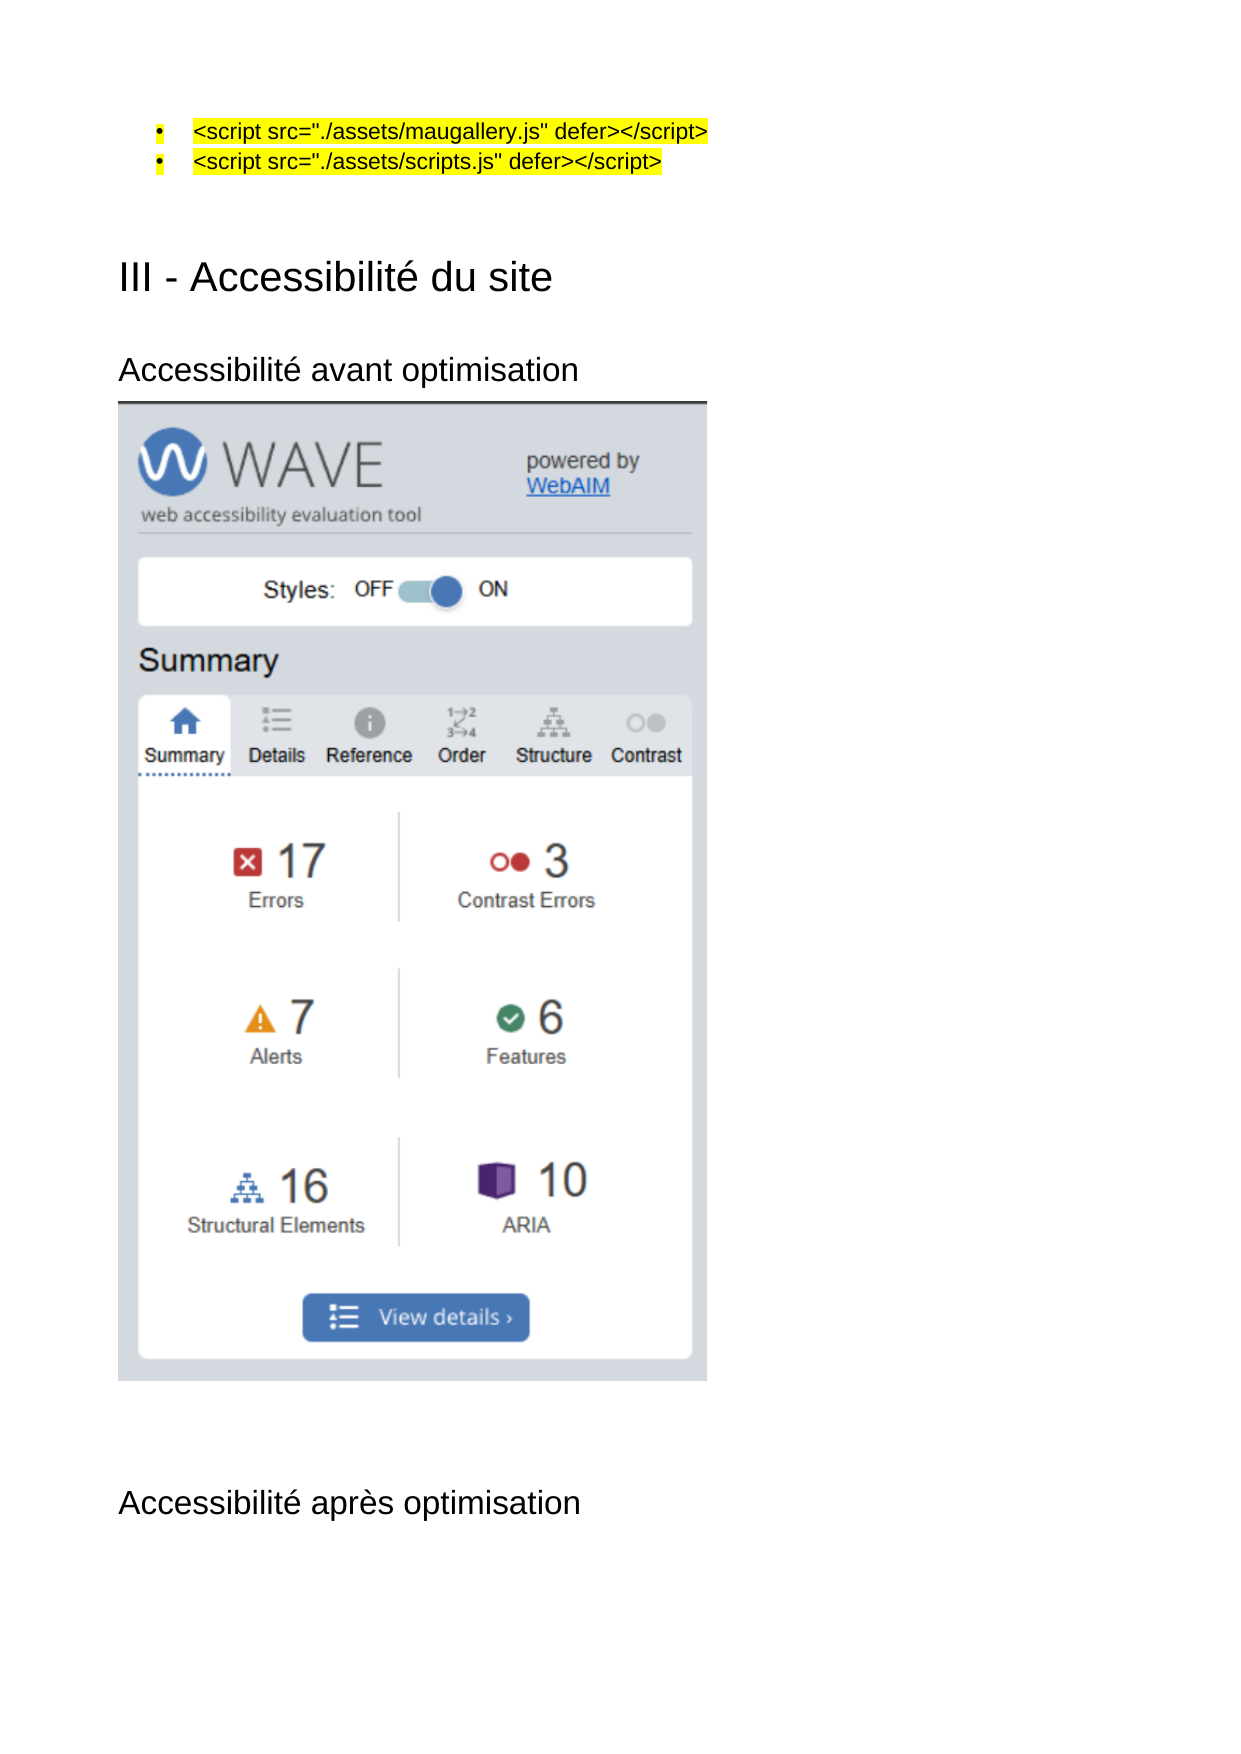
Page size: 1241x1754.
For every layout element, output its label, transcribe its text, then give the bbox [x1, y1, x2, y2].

text III - Accessibilité du site [118, 252, 1122, 300]
list <script src="./assets/scripts.js" defer></script> [156, 148, 1122, 175]
text Accessibilité après optimisation [118, 1483, 1122, 1521]
list <script src="./assets/maugallery.js" defer></script> [156, 118, 1122, 144]
text Accessibilité avant optimisation [118, 350, 1122, 389]
